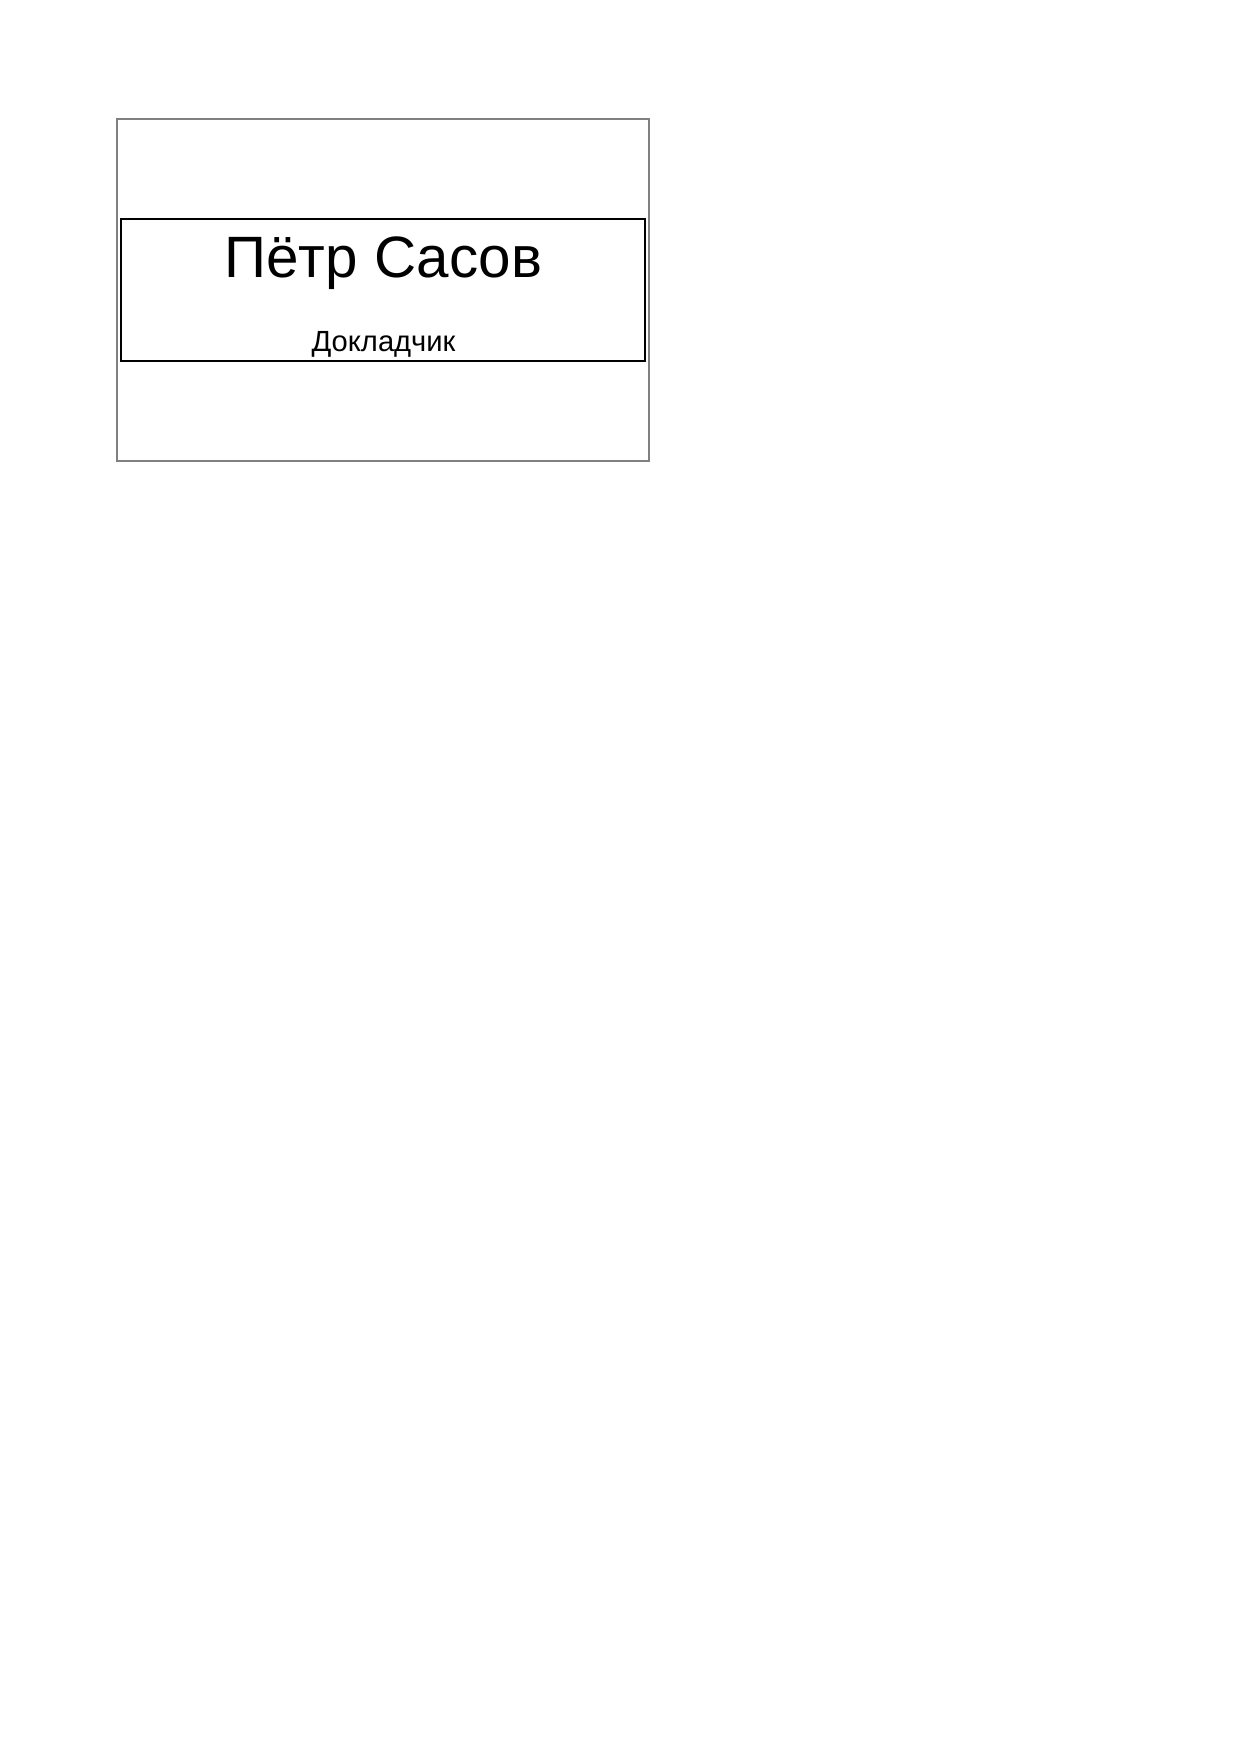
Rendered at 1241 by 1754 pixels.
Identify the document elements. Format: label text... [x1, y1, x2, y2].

table_header Пётр Сасов Докладчик [118, 120, 648, 460]
